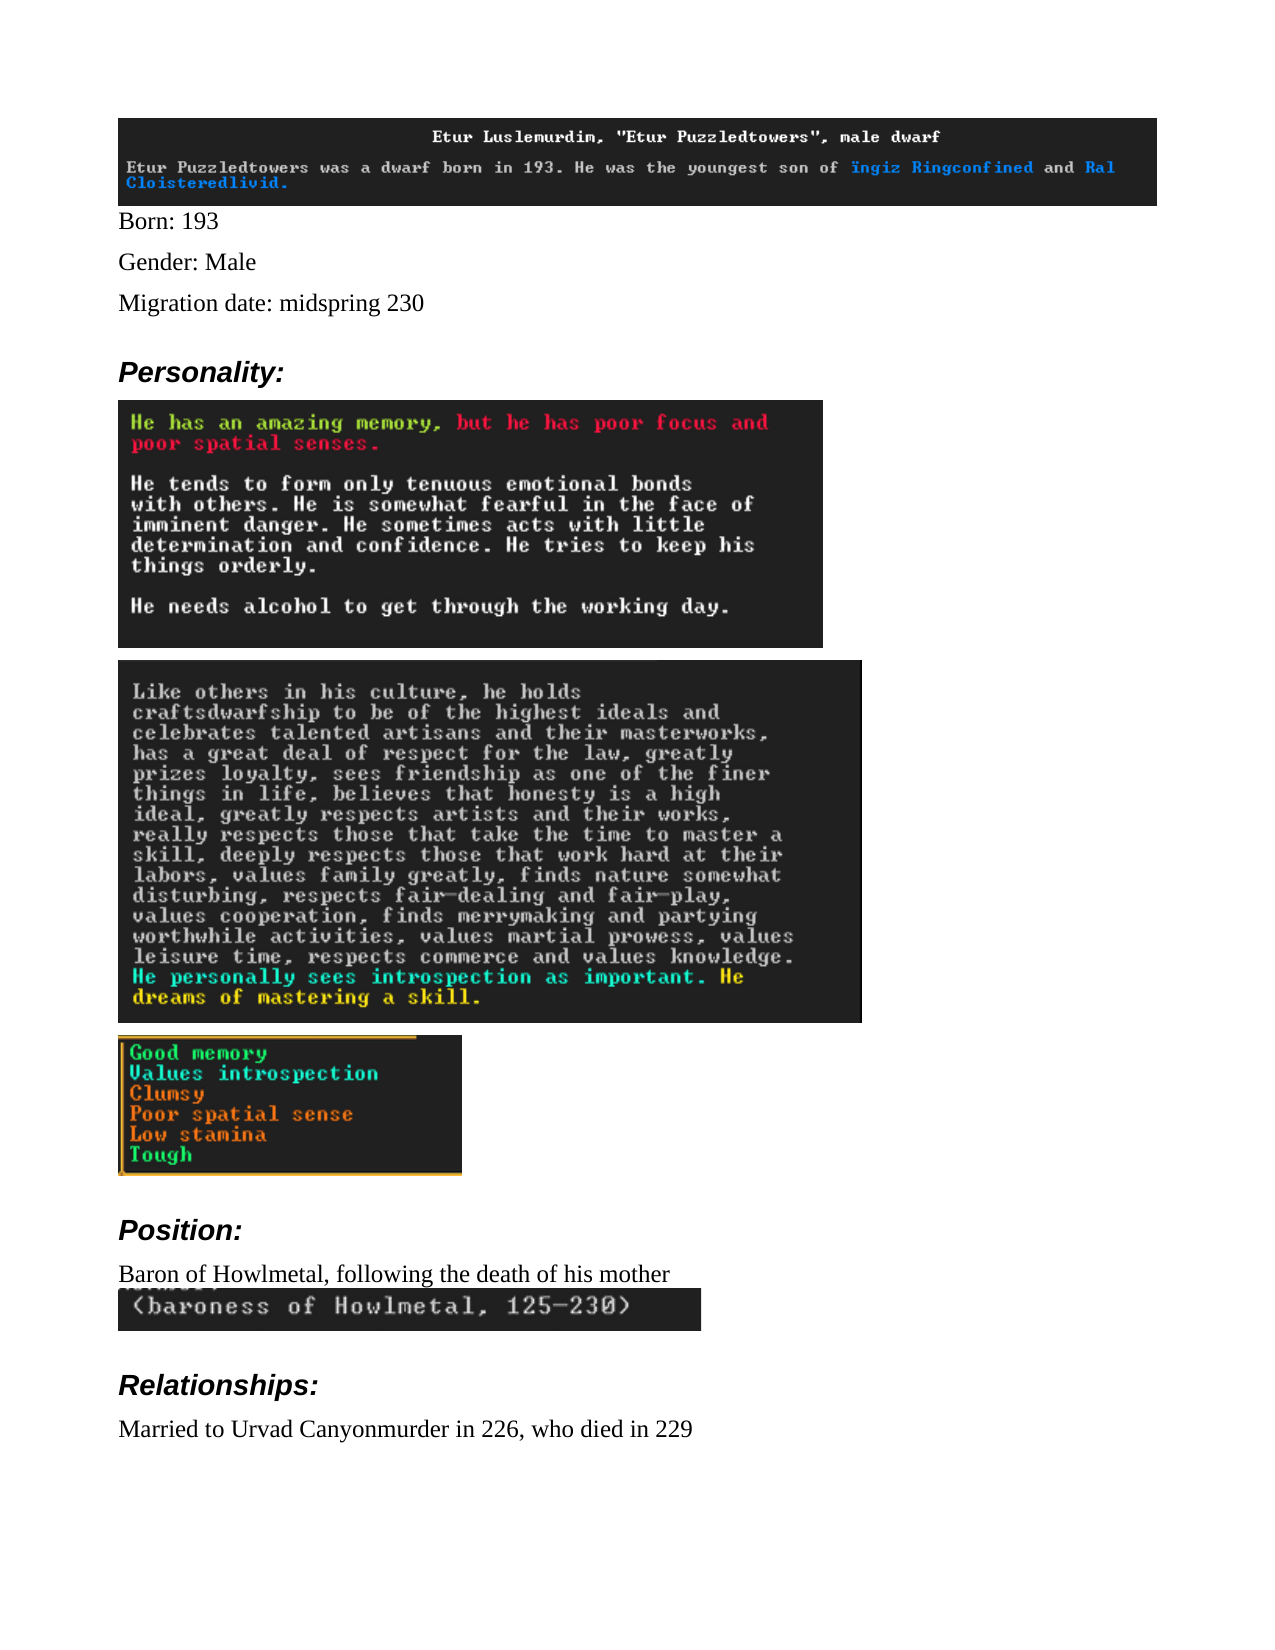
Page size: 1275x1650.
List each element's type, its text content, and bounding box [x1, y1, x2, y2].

subtitle Personality: [118, 355, 1157, 388]
picture [118, 1288, 702, 1331]
text Baron of Howlmetal, following the death of his mother [118, 1259, 1157, 1330]
picture [118, 1035, 462, 1176]
text Gender: Male [118, 247, 1157, 276]
text Born: 193 [118, 206, 1157, 235]
subtitle Position: [118, 1213, 1157, 1247]
subtitle Relationships: [118, 1368, 1157, 1401]
text Migration date: midspring 230 [118, 288, 1157, 317]
picture [118, 118, 1157, 206]
text Married to Urvad Canyonmurder in 226, who died in 229 [118, 1414, 1157, 1443]
picture [118, 660, 862, 1023]
picture [118, 400, 823, 648]
